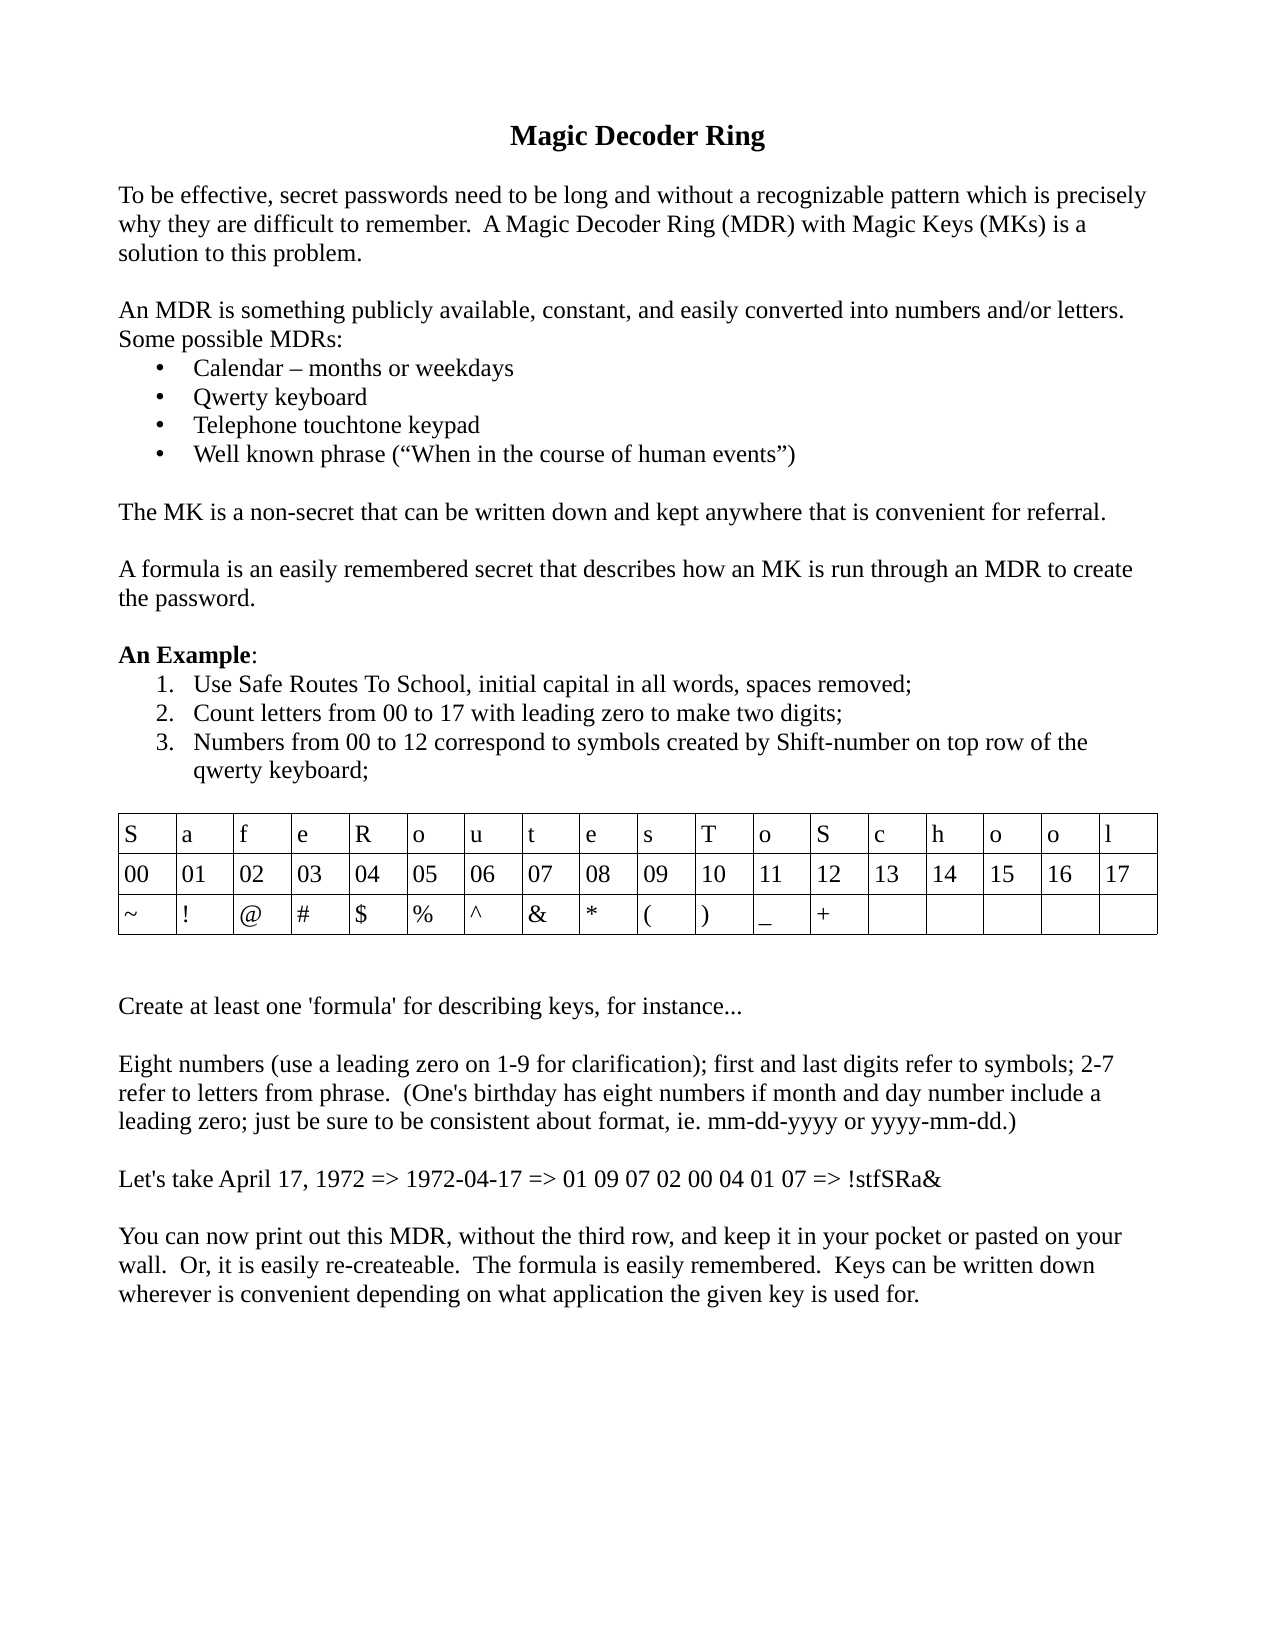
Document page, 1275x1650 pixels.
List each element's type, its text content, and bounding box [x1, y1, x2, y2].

table_cell & [523, 895, 579, 934]
table_header h [927, 814, 983, 853]
table_cell [1100, 895, 1157, 934]
table_cell 06 [465, 854, 522, 893]
table_cell ) [696, 895, 753, 934]
table_header e [580, 814, 637, 853]
table_cell ( [638, 895, 695, 934]
text A formula is an easily remembered secret that describes how an MK is run through an MDR to create the password. [118, 554, 1157, 612]
list Use Safe Routes To School, initial capital in all words, spaces removed; [156, 669, 1157, 698]
table_header s [638, 814, 695, 853]
table_header S [811, 814, 868, 853]
table_cell 13 [869, 854, 926, 893]
table_cell % [408, 895, 464, 934]
table_cell 12 [811, 854, 868, 893]
table_cell 10 [696, 854, 753, 893]
text Magic Decoder Ring [118, 118, 1157, 152]
table_header R [350, 814, 407, 853]
table_cell ~ [119, 895, 176, 934]
table_cell 16 [1042, 854, 1099, 893]
table_header l [1100, 814, 1157, 853]
table_cell [984, 895, 1041, 934]
table_cell 03 [292, 854, 349, 893]
table_header f [234, 814, 291, 853]
table_cell 15 [984, 854, 1041, 893]
table_cell 04 [350, 854, 407, 893]
table_cell + [811, 895, 868, 934]
table_cell * [580, 895, 637, 934]
table_header o [408, 814, 464, 853]
table_cell 17 [1100, 854, 1157, 893]
text An Example: [118, 640, 1157, 669]
table_cell ! [177, 895, 233, 934]
list Qwerty keyboard [156, 382, 1157, 410]
table_cell [1042, 895, 1099, 934]
text Create at least one 'formula' for describing keys, for instance... [118, 991, 1157, 1020]
table_cell 14 [927, 854, 983, 893]
table_cell # [292, 895, 349, 934]
table_cell _ [754, 895, 810, 934]
table_cell [869, 895, 926, 934]
table_cell 01 [177, 854, 233, 893]
list Telephone touchtone keypad [156, 410, 1157, 439]
table_cell ^ [465, 895, 522, 934]
list Well known phrase (“When in the course of human events”) [156, 439, 1157, 468]
table_header e [292, 814, 349, 853]
table_cell 00 [119, 854, 176, 893]
table_cell [927, 895, 983, 934]
table_cell 05 [408, 854, 464, 893]
table_header o [754, 814, 810, 853]
table_cell 08 [580, 854, 637, 893]
table_header a [177, 814, 233, 853]
list Numbers from 00 to 12 correspond to symbols created by Shift-number on top row of the qwerty keyboard; [156, 727, 1157, 784]
table_header S [119, 814, 176, 853]
table_cell @ [234, 895, 291, 934]
table_cell 11 [754, 854, 810, 893]
table_cell $ [350, 895, 407, 934]
table_cell 07 [523, 854, 579, 893]
table_header o [984, 814, 1041, 853]
table_cell 02 [234, 854, 291, 893]
table_cell 09 [638, 854, 695, 893]
text Let's take April 17, 1972 => 1972-04-17 => 01 09 07 02 00 04 01 07 => !stfSRa& [118, 1164, 1157, 1193]
text To be effective, secret passwords need to be long and without a recognizable pattern which is precisely why they are difficult to remember. A Magic Decoder Ring (MDR) with Magic Keys (MKs) is a solution to this problem. [118, 180, 1157, 267]
table_header T [696, 814, 753, 853]
table_header t [523, 814, 579, 853]
text You can now print out this MDR, without the third row, and keep it in your pocket or pasted on your wall. Or, it is easily re-createable. The formula is easily remembered. Keys can be written down wherever is convenient depending on what application the given key is used for. [118, 1221, 1157, 1308]
text An MDR is something publicly available, constant, and easily converted into numbers and/or letters. Some possible MDRs: [118, 295, 1157, 353]
list Count letters from 00 to 17 with leading zero to make two digits; [156, 698, 1157, 727]
text Eight numbers (use a leading zero on 1-9 for clarification); first and last digits refer to symbols; 2-7 refer to letters from phrase. (One's birthday has eight numbers if month and day number include a leading zero; just be sure to be consistent about format, ie. mm-dd-yyyy or yyyy-mm-dd.) [118, 1049, 1157, 1135]
table_header u [465, 814, 522, 853]
text The MK is a non-secret that can be written down and kept anywhere that is convenient for referral. [118, 497, 1157, 525]
table_header c [869, 814, 926, 853]
table_header o [1042, 814, 1099, 853]
list Calendar – months or weekdays [156, 353, 1157, 382]
